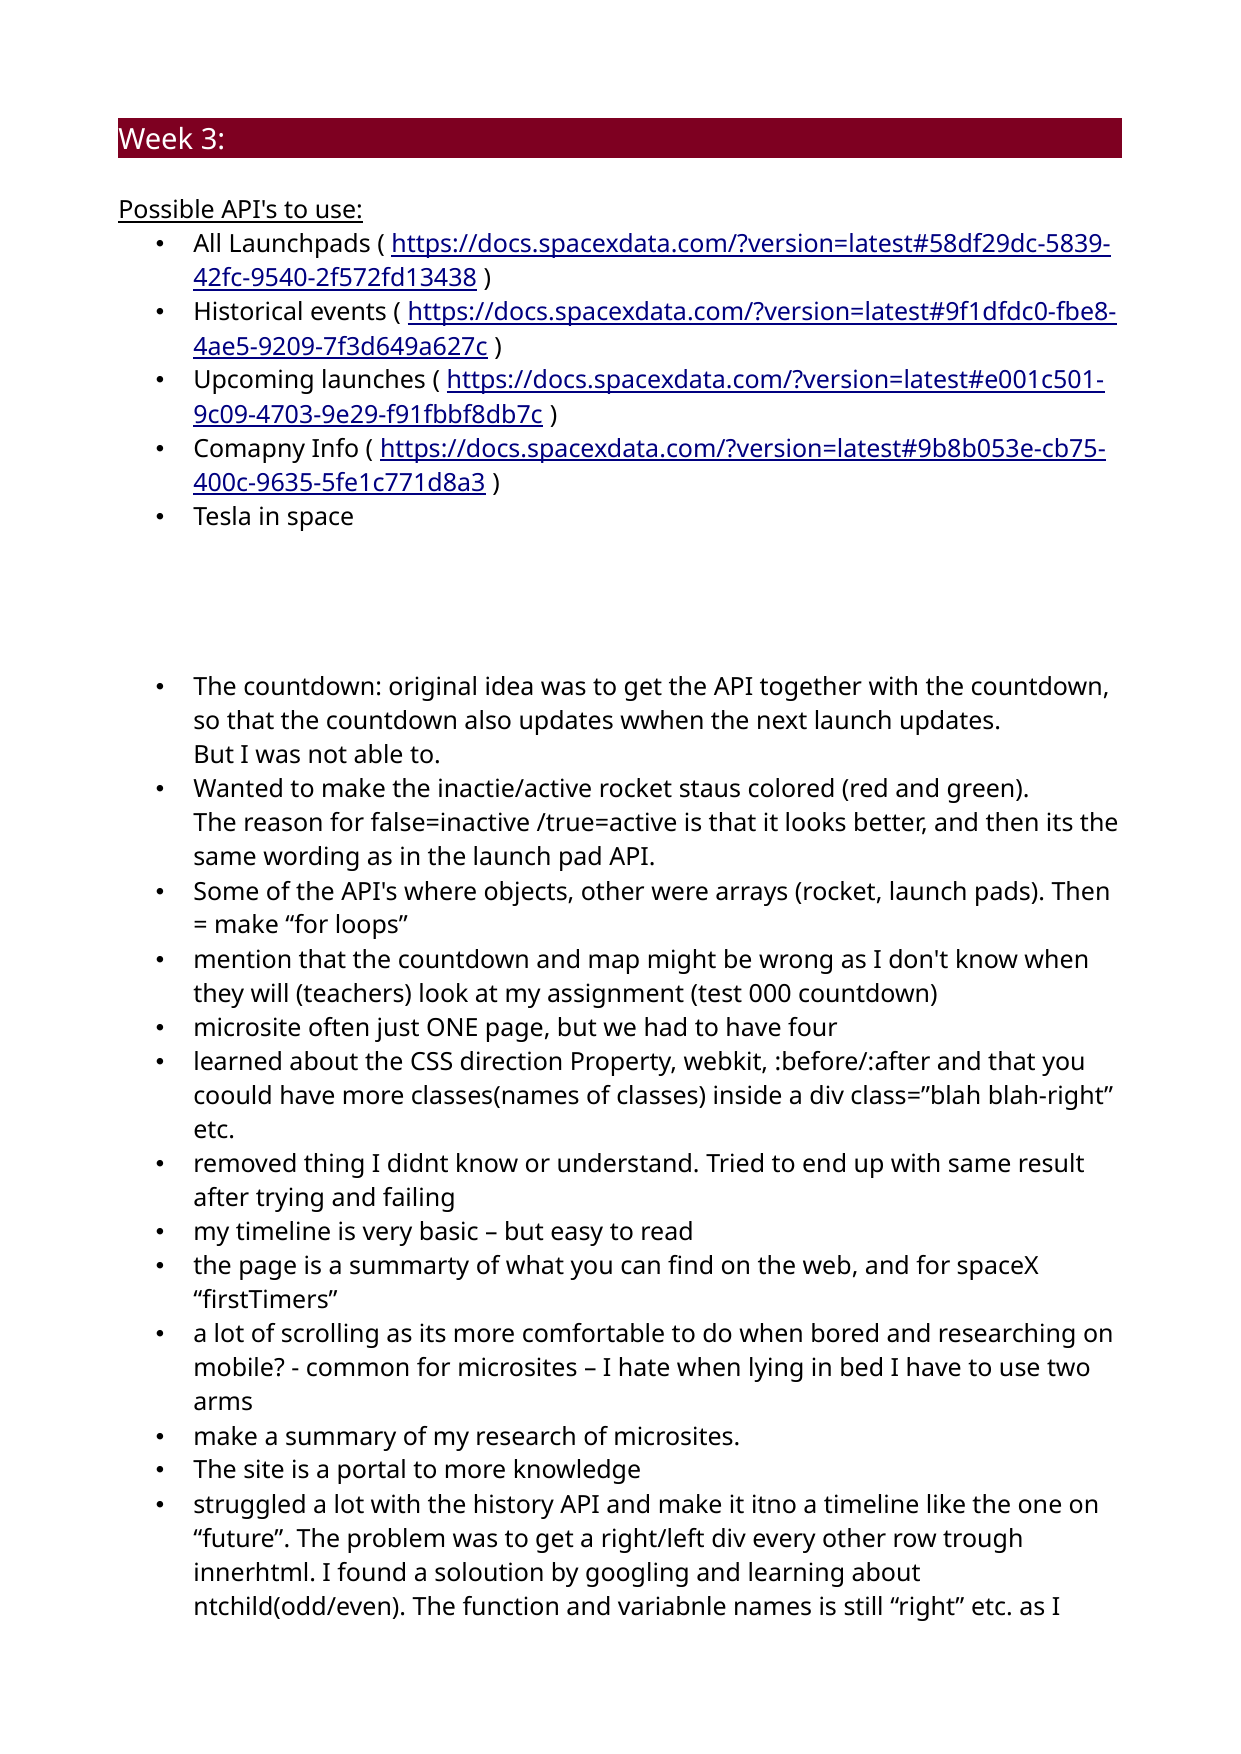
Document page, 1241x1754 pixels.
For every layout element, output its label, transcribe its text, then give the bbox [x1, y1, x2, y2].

list Wanted to make the inactie/active rocket staus colored (red and green). [156, 771, 1122, 805]
list microsite often just ONE page, but we had to have four [156, 1009, 1122, 1043]
list struggled a lot with the history API and make it itno a timeline like the one on “future”. The problem was to get a right/left div every other row trough innerhtml. I found a soloution by googling and learning about ntchild(odd/even). The function and variabnle names is still “right” etc. as I [156, 1486, 1122, 1622]
list learned about the CSS direction Property, webkit, :before/:after and that you coould have more classes(names of classes) inside a div class=”blah blah-right” etc. [156, 1043, 1122, 1146]
list removed thing I didnt know or understand. Tried to end up with same result after trying and failing [156, 1146, 1122, 1214]
list a lot of scrolling as its more comfortable to do when bored and researching on mobile? - common for microsites – I hate when lying in bed I have to use two arms [156, 1316, 1122, 1418]
text Possible API's to use: [118, 192, 1122, 226]
list mention that the countdown and map might be wrong as I don't know when they will (teachers) look at my assignment (test 000 countdown) [156, 941, 1122, 1009]
list make a summary of my research of microsites. [156, 1418, 1122, 1452]
list Some of the API's where objects, other were arrays (rocket, launch pads). Then = make “for loops” [156, 873, 1122, 941]
list The reason for false=inactive /true=active is that it looks better, and then its the same wording as in the launch pad API. [156, 805, 1122, 873]
list my timeline is very basic – but easy to read [156, 1214, 1122, 1248]
list The countdown: original idea was to get the API together with the countdown, so that the countdown also updates wwhen the next launch updates. [156, 669, 1122, 737]
list The site is a portal to more knowledge [156, 1452, 1122, 1486]
list All Launchpads ( https://docs.spacexdata.com/?version=latest#58df29dc-5839-42fc-9540-2f572fd13438 ) [156, 226, 1122, 294]
text Easy to digest info, not heavy technical information load. Precerve links for those whom want to delve deeper. Wake up the curiosity with people and the “everyday man”. [118, 567, 1122, 669]
list the page is a summarty of what you can find on the web, and for spaceX “firstTimers” [156, 1248, 1122, 1316]
list But I was not able to. [156, 737, 1122, 771]
list Comapny Info ( https://docs.spacexdata.com/?version=latest#9b8b053e-cb75-400c-9635-5fe1c771d8a3 ) [156, 430, 1122, 498]
list Tesla in space [156, 498, 1122, 532]
list Upcoming launches ( https://docs.spacexdata.com/?version=latest#e001c501-9c09-4703-9e29-f91fbbf8db7c ) [156, 362, 1122, 430]
list Historical events ( https://docs.spacexdata.com/?version=latest#9f1dfdc0-fbe8-4ae5-9209-7f3d649a627c ) [156, 294, 1122, 362]
text Week 3: [118, 118, 1122, 158]
